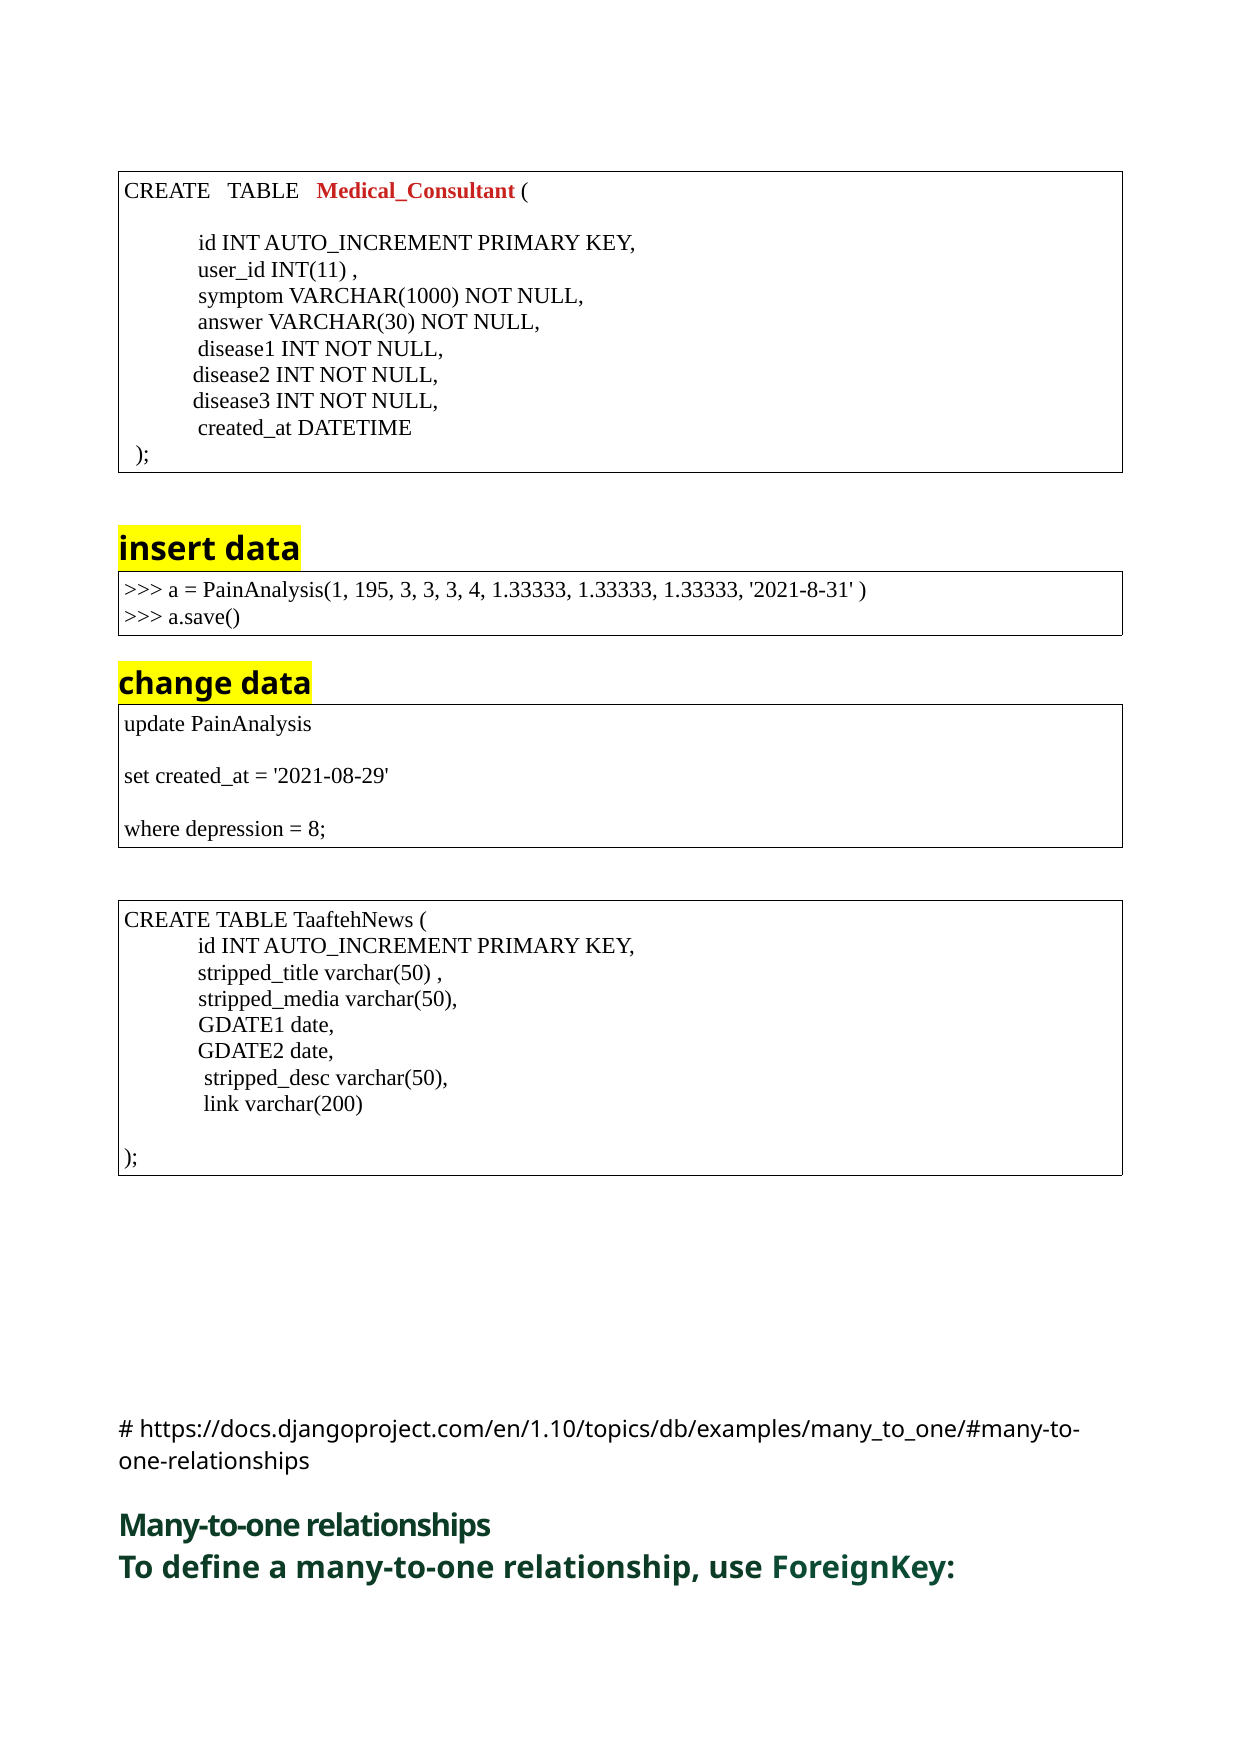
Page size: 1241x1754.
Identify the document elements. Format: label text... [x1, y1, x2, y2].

table_header update PainAnalysis set created_at = '2021-08-29' where depression = 8; [119, 705, 1122, 847]
table_header CREATE TABLE TaaftehNews ( id INT AUTO_INCREMENT PRIMARY KEY, stripped_title varchar(50) , stripped_media varchar(50), GDATE1 date, GDATE2 date, stripped_desc varchar(50), link varchar(200) ); [119, 901, 1122, 1175]
text change data [118, 661, 1122, 704]
table_header CREATE TABLE Medical_Consultant ( id INT AUTO_INCREMENT PRIMARY KEY, user_id INT(11) , symptom VARCHAR(1000) NOT NULL, answer VARCHAR(30) NOT NULL, disease1 INT NOT NULL, disease2 INT NOT NULL, disease3 INT NOT NULL, created_at DATETIME ); [119, 172, 1122, 472]
text To define a many-to-one relationship, use ForeignKey: [118, 1545, 1122, 1588]
text insert data [118, 525, 1122, 571]
subtitle Many-to-one relationships [118, 1503, 1122, 1545]
text # https://docs.djangoproject.com/en/1.10/topics/db/examples/many_to_one/#many-to-one-relationships [118, 1412, 1122, 1476]
table_header >>> a = PainAnalysis(1, 195, 3, 3, 3, 4, 1.33333, 1.33333, 1.33333, '2021-8-31' ) >>> a.save() [119, 572, 1122, 635]
